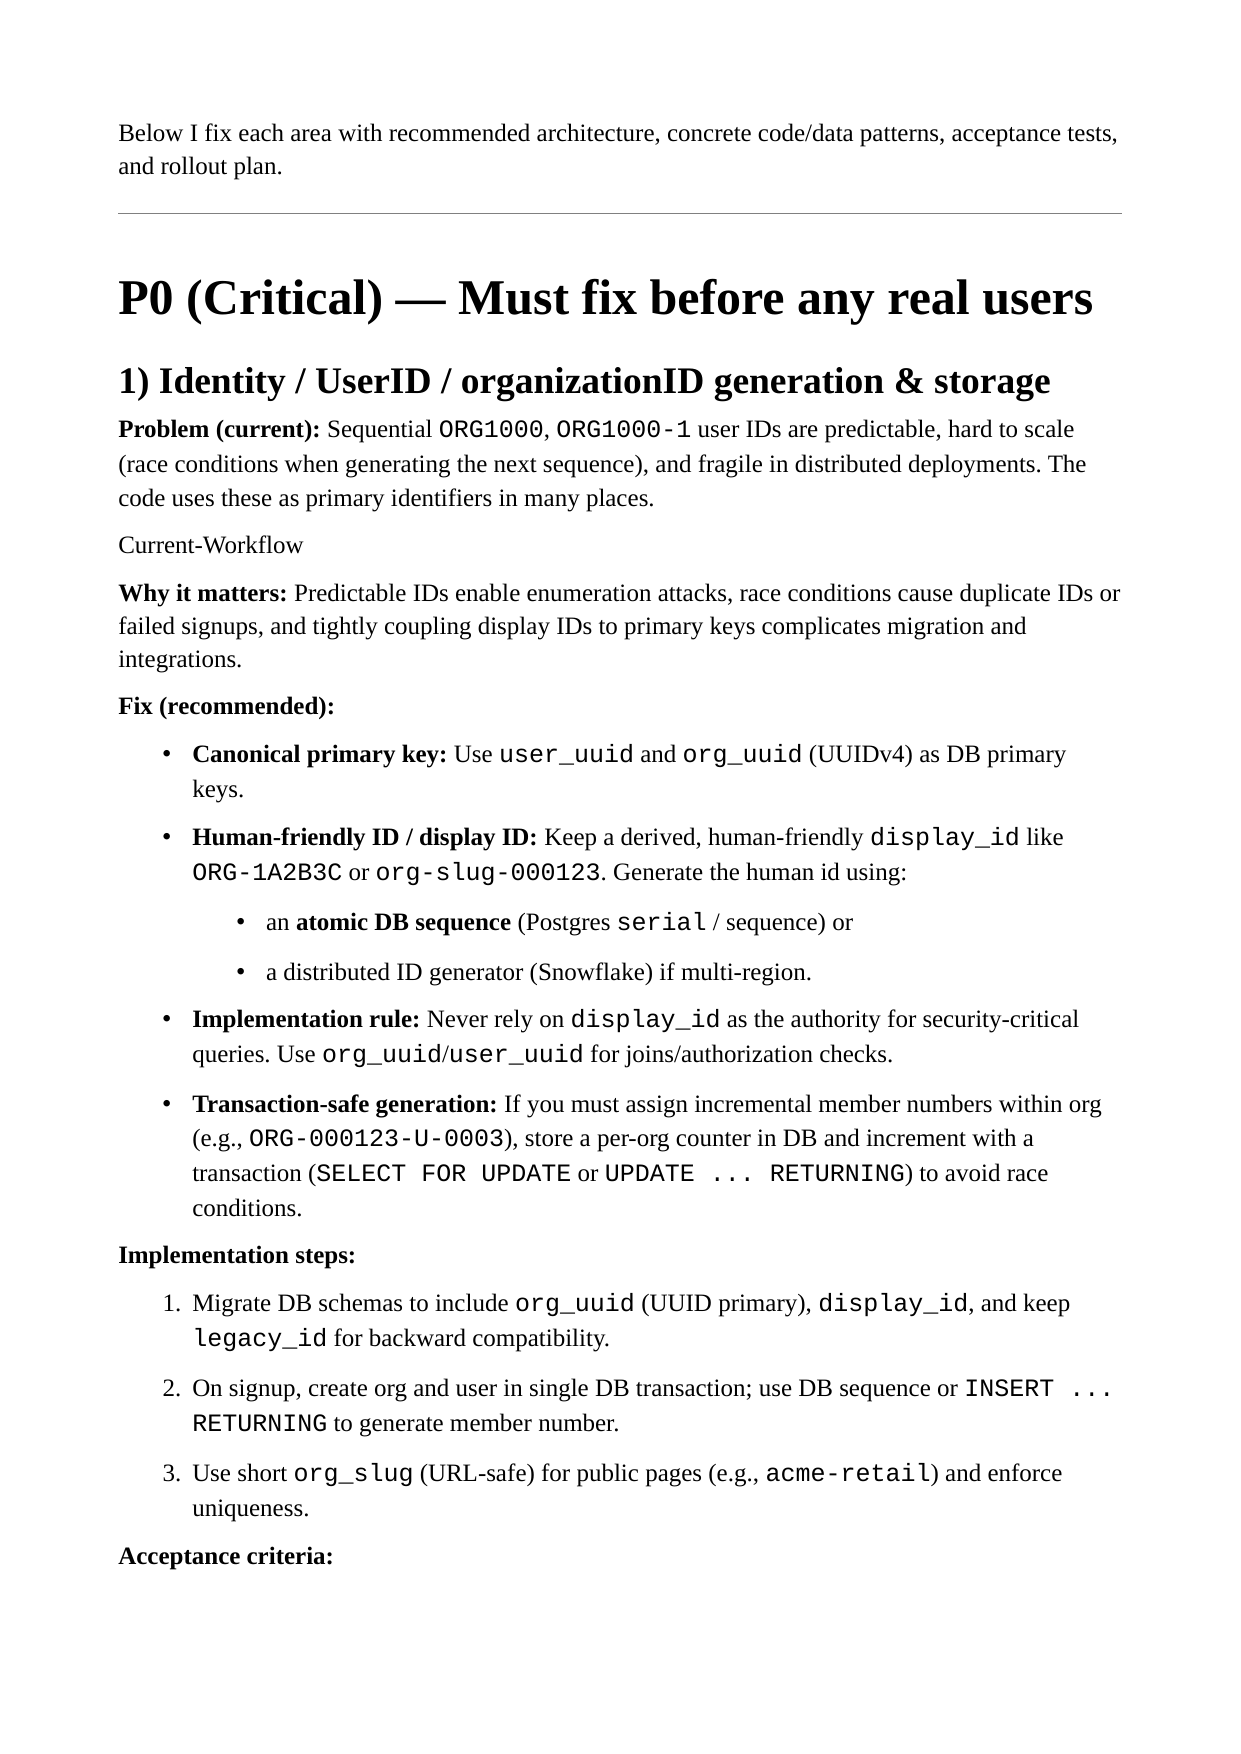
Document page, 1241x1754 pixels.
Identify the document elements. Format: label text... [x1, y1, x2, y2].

text Implementation steps: [118, 1240, 1122, 1269]
list Transaction-safe generation: If you must assign incremental member numbers within org (e.g., ORG-000123-U-0003), store a per-org counter in DB and increment with a transaction (SELECT FOR UPDATE or UPDATE ... RETURNING) to avoid race conditions. [162, 1089, 1122, 1222]
text Current-Workflow [118, 530, 1122, 559]
subtitle P0 (Critical) — Must fix before any real users [118, 268, 1122, 326]
text Below I fix each area with recommended architecture, concrete code/data patterns, acceptance tests, and rollout plan. [118, 118, 1122, 180]
subtitle 1) Identity / UserID / organizationID generation & storage [118, 359, 1122, 402]
text Fix (recommended): [118, 691, 1122, 720]
list Migrate DB schemas to include org_uuid (UUID primary), display_id, and keep legacy_id for backward compatibility. [162, 1288, 1122, 1354]
list Human-friendly ID / display ID: Keep a derived, human-friendly display_id like ORG-1A2B3C or org-slug-000123. Generate the human id using: [162, 822, 1122, 888]
text Problem (current): Sequential ORG1000, ORG1000-1 user IDs are predictable, hard to scale (race conditions when generating the next sequence), and fragile in distributed deployments. The code uses these as primary identifiers in many places. [118, 414, 1122, 511]
list On signup, create org and user in single DB transaction; use DB sequence or INSERT ... RETURNING to generate member number. [162, 1373, 1122, 1439]
text Acceptance criteria: [118, 1541, 1122, 1570]
list Use short org_slug (URL-safe) for public pages (e.g., acme-retail) and enforce uniqueness. [162, 1458, 1122, 1522]
text Why it matters: Predictable IDs enable enumeration attacks, race conditions cause duplicate IDs or failed signups, and tightly coupling display IDs to primary keys complicates migration and integrations. [118, 578, 1122, 673]
list an atomic DB sequence (Postgres serial / sequence) or [236, 907, 1122, 938]
list Implementation rule: Never rely on display_id as the authority for security-critical queries. Use org_uuid/user_uuid for joins/authorization checks. [162, 1004, 1122, 1070]
list a distributed ID generator (Snowflake) if multi-region. [236, 957, 1122, 986]
list Canonical primary key: Use user_uuid and org_uuid (UUIDv4) as DB primary keys. [162, 739, 1122, 803]
